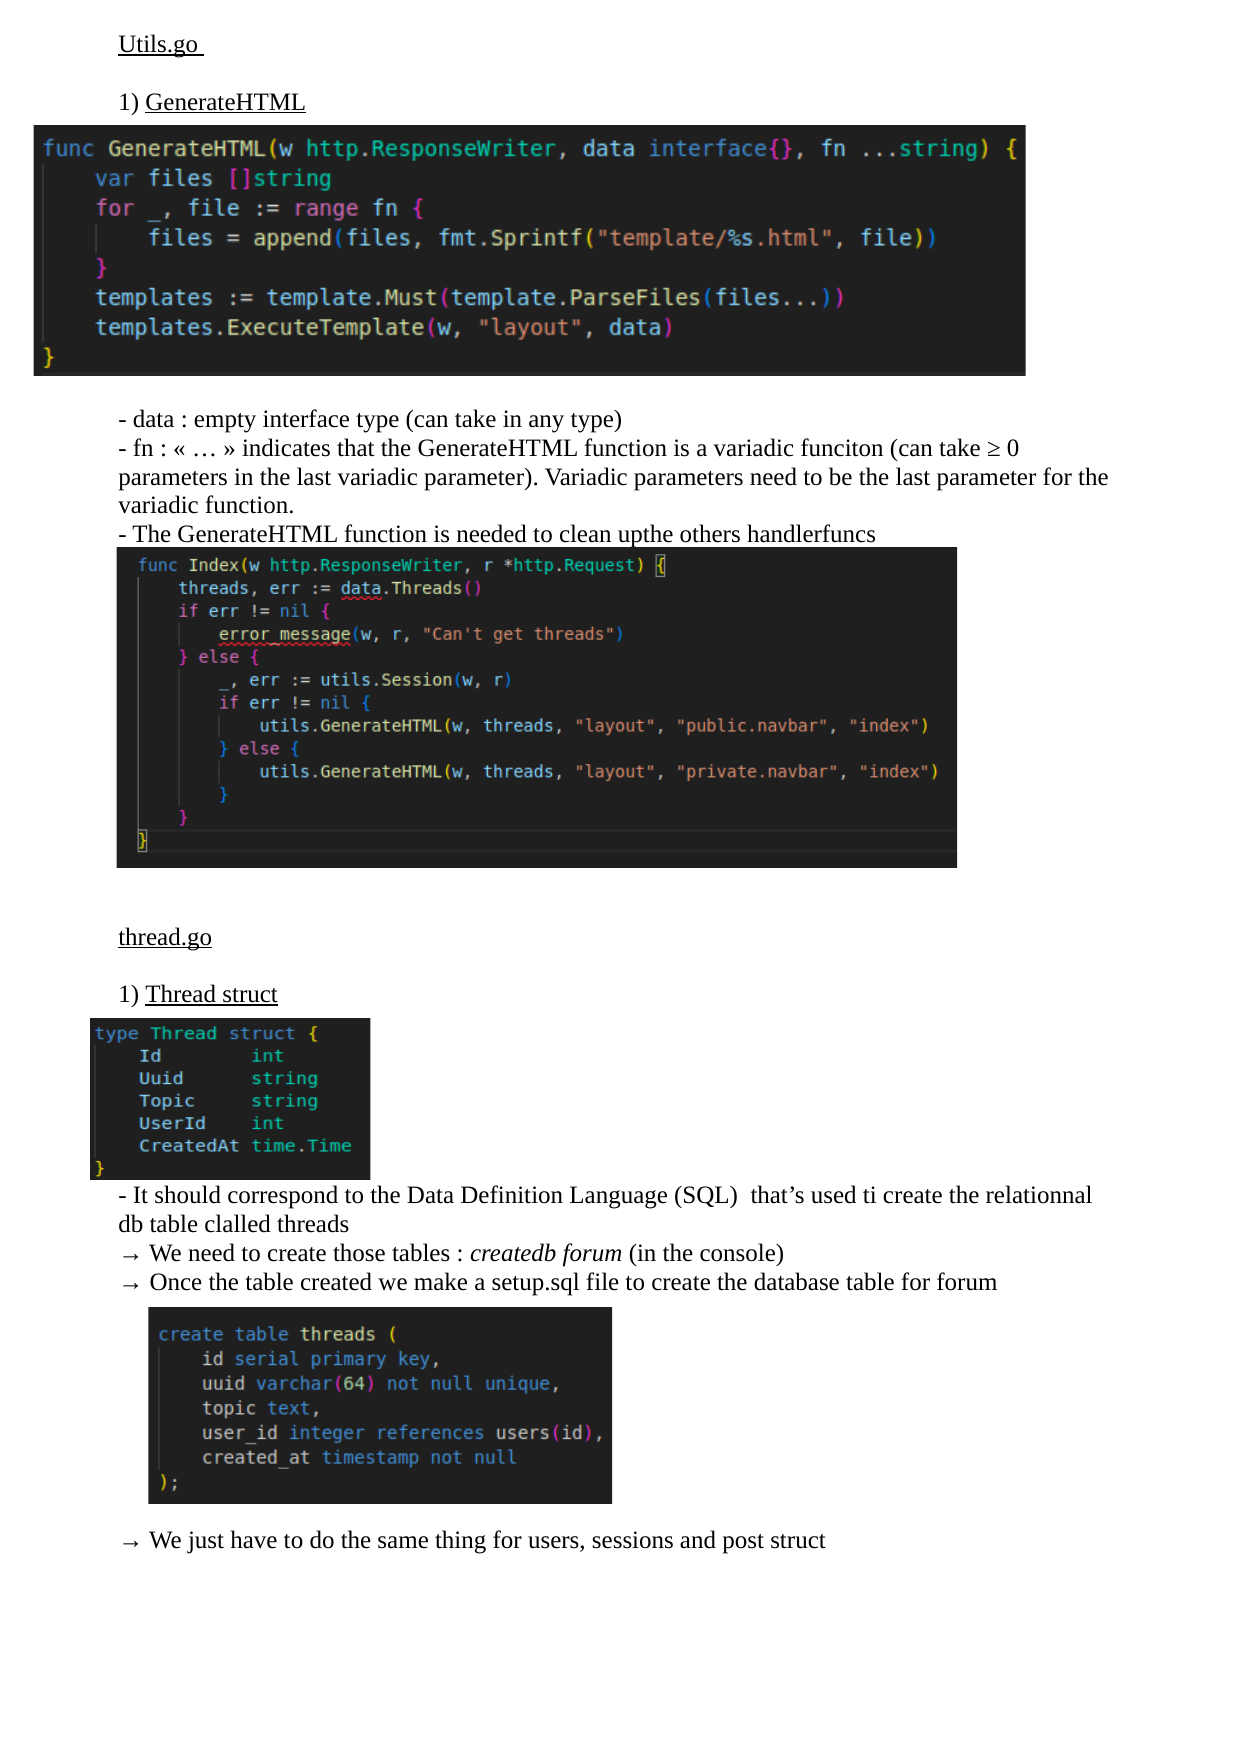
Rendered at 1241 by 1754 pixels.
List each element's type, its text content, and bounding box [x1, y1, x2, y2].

text - The GenerateHTML function is needed to clean upthe others handlerfuncs [118, 519, 1122, 548]
picture [90, 1018, 371, 1180]
text → We just have to do the same thing for users, sessions and post struct [118, 1525, 1122, 1554]
text 1) Thread struct [118, 979, 1122, 1008]
text Utils.go [118, 29, 1122, 58]
text - fn : « … » indicates that the GenerateHTML function is a variadic funciton (can take ≥ 0 parameters in the last variadic parameter). Variadic parameters need to be the last parameter for the variadic function. [118, 433, 1122, 519]
picture [148, 1307, 613, 1504]
text → Once the table created we make a setup.sql file to create the database table for forum [118, 1267, 1122, 1295]
text → We need to create those tables : createdb forum (in the console) [118, 1238, 1122, 1267]
text - data : empty interface type (can take in any type) [118, 404, 1122, 433]
text thread.go [118, 922, 1122, 950]
picture [116, 547, 958, 868]
text - It should correspond to the Data Definition Language (SQL) that’s used ti create the relationnal db table clalled threads [118, 1180, 1122, 1238]
picture [33, 125, 1026, 376]
text 1) GenerateHTML [118, 87, 1122, 116]
